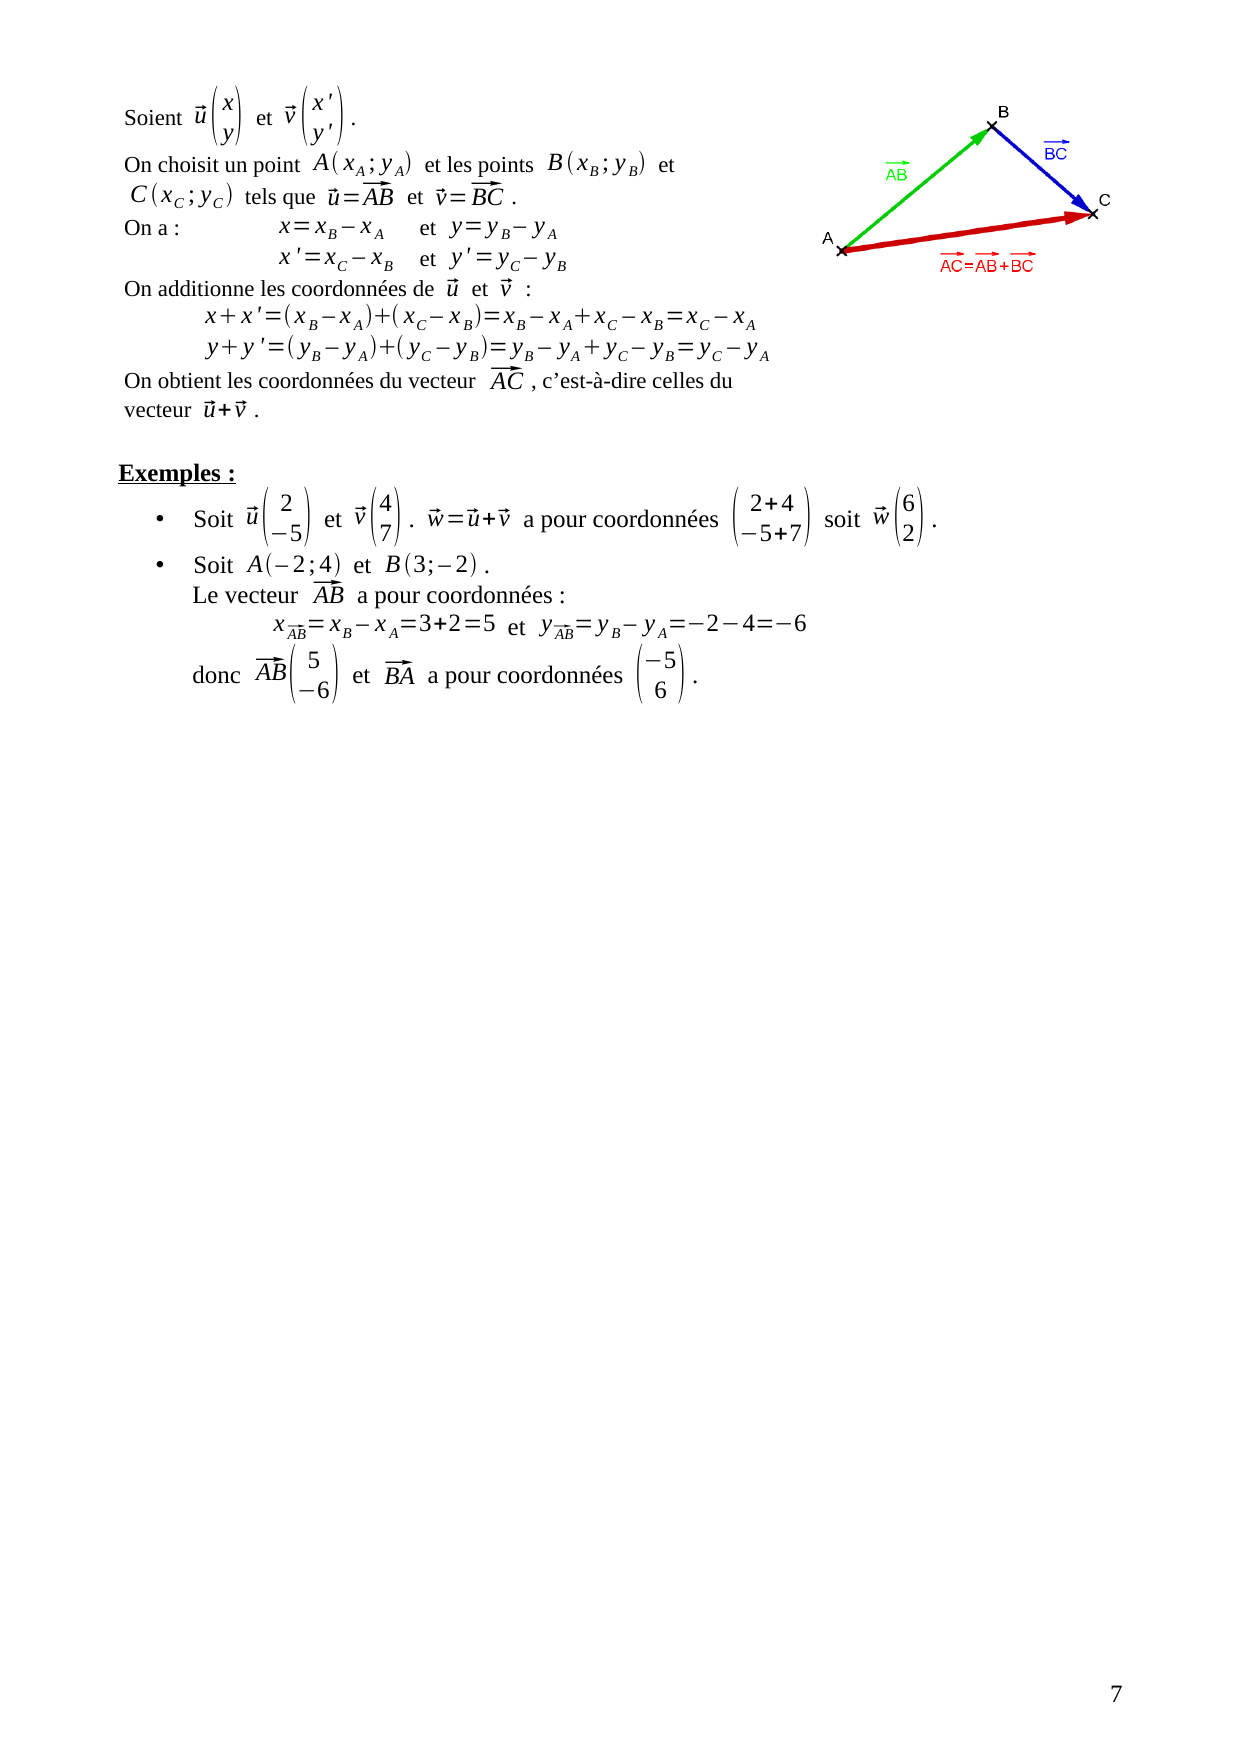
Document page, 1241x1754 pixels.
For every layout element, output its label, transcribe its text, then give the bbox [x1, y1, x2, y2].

text Exemples : [118, 458, 1122, 487]
list Soit et . [156, 550, 1122, 579]
table_header [801, 80, 1123, 429]
table_header Soient et . On choisit un point et les points et tels que et . On a : et et On additionne les coordonnées de et : On obtient les coordonnées du vecteur , c’est-à-dire celles du vecteur . [118, 80, 801, 429]
text et [192, 610, 1122, 643]
list Soit et . a pour coordonnées soit . [156, 487, 1122, 550]
text donc et a pour coordonnées . [192, 643, 1122, 707]
text Le vecteur a pour coordonnées : [192, 579, 1122, 610]
